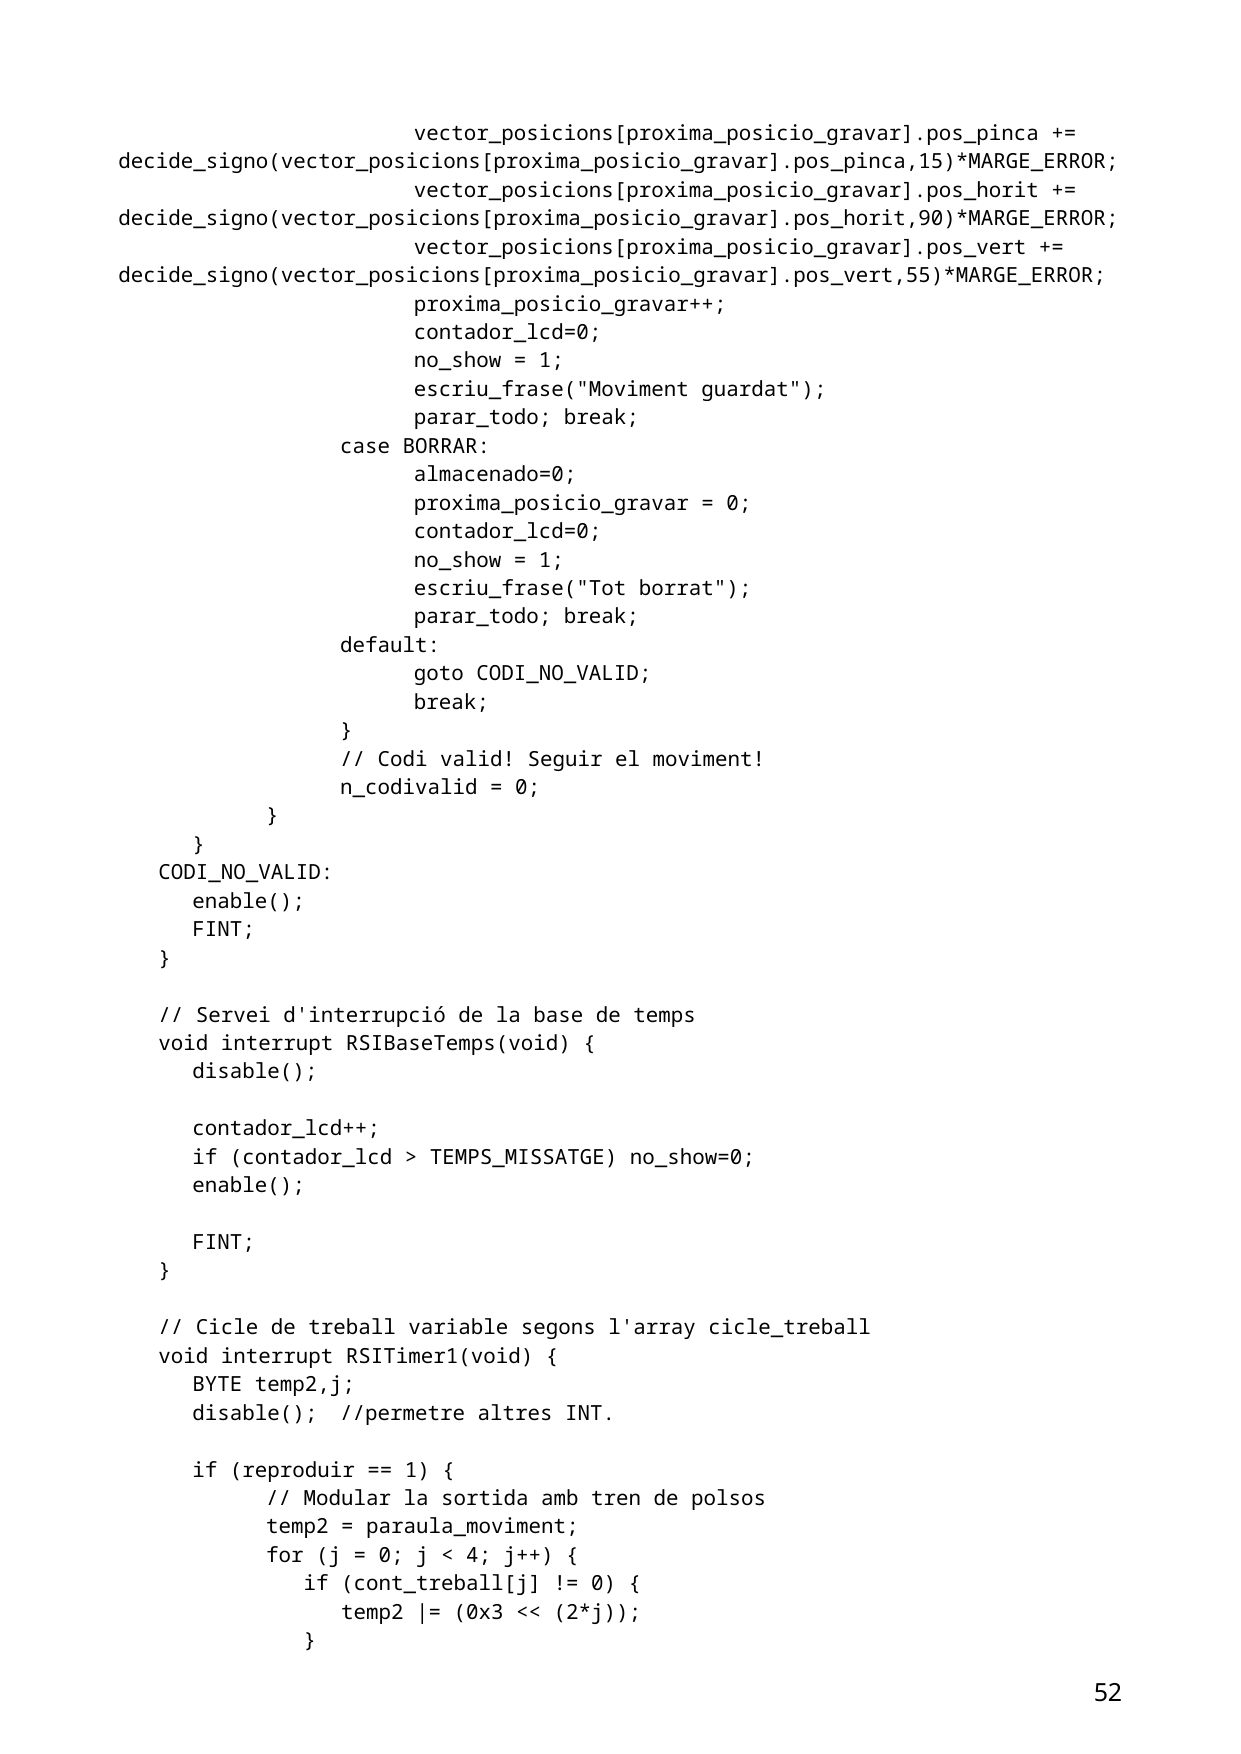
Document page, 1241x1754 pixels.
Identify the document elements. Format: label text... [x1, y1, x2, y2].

text // Codi valid! Seguir el moviment! [118, 744, 1122, 772]
text break; [118, 687, 1122, 715]
text // Cicle de treball variable segons l'array cicle_treball [118, 1312, 1122, 1341]
text } [118, 829, 1122, 857]
text contador_lcd=0; [118, 317, 1122, 346]
text vector_posicions[proxima_posicio_gravar].pos_pinca += decide_signo(vector_posicions[proxima_posicio_gravar].pos_pinca,15)*MARGE_ERROR; [118, 118, 1122, 175]
text proxima_posicio_gravar++; [118, 289, 1122, 317]
text proxima_posicio_gravar = 0; [118, 488, 1122, 516]
text contador_lcd++; [118, 1113, 1122, 1142]
text disable(); //permetre altres INT. [118, 1398, 1122, 1426]
text no_show = 1; [118, 346, 1122, 374]
text FINT; [118, 1227, 1122, 1256]
text almacenado=0; [118, 459, 1122, 488]
text default: [118, 630, 1122, 658]
text parar_todo; break; [118, 402, 1122, 431]
text temp2 |= (0x3 << (2*j)); [118, 1597, 1122, 1625]
text if (contador_lcd > TEMPS_MISSATGE) no_show=0; [118, 1142, 1122, 1170]
text contador_lcd=0; [118, 516, 1122, 545]
text parar_todo; break; [118, 602, 1122, 630]
text if (reproduir == 1) { [118, 1455, 1122, 1483]
text void interrupt RSITimer1(void) { [118, 1341, 1122, 1369]
text escriu_frase("Tot borrat"); [118, 573, 1122, 602]
text vector_posicions[proxima_posicio_gravar].pos_vert += decide_signo(vector_posicions[proxima_posicio_gravar].pos_vert,55)*MARGE_ERROR; [118, 232, 1122, 289]
text } [118, 1256, 1122, 1284]
text escriu_frase("Moviment guardat"); [118, 374, 1122, 402]
text case BORRAR: [118, 431, 1122, 459]
text } [118, 801, 1122, 829]
text } [118, 715, 1122, 744]
text if (cont_treball[j] != 0) { [118, 1568, 1122, 1597]
text // Servei d'interrupció de la base de temps [118, 1000, 1122, 1028]
text enable(); [118, 1170, 1122, 1199]
text n_codivalid = 0; [118, 772, 1122, 801]
text void interrupt RSIBaseTemps(void) { [118, 1028, 1122, 1057]
text no_show = 1; [118, 545, 1122, 573]
text enable(); [118, 886, 1122, 914]
text } [118, 943, 1122, 971]
text goto CODI_NO_VALID; [118, 658, 1122, 687]
text CODI_NO_VALID: [118, 857, 1122, 886]
text for (j = 0; j < 4; j++) { [118, 1540, 1122, 1568]
text vector_posicions[proxima_posicio_gravar].pos_horit += decide_signo(vector_posicions[proxima_posicio_gravar].pos_horit,90)*MARGE_ERROR; [118, 175, 1122, 232]
text temp2 = paraula_moviment; [118, 1512, 1122, 1540]
text disable(); [118, 1057, 1122, 1085]
text } [118, 1625, 1122, 1654]
text BYTE temp2,j; [118, 1369, 1122, 1398]
text FINT; [118, 914, 1122, 943]
text // Modular la sortida amb tren de polsos [118, 1483, 1122, 1512]
